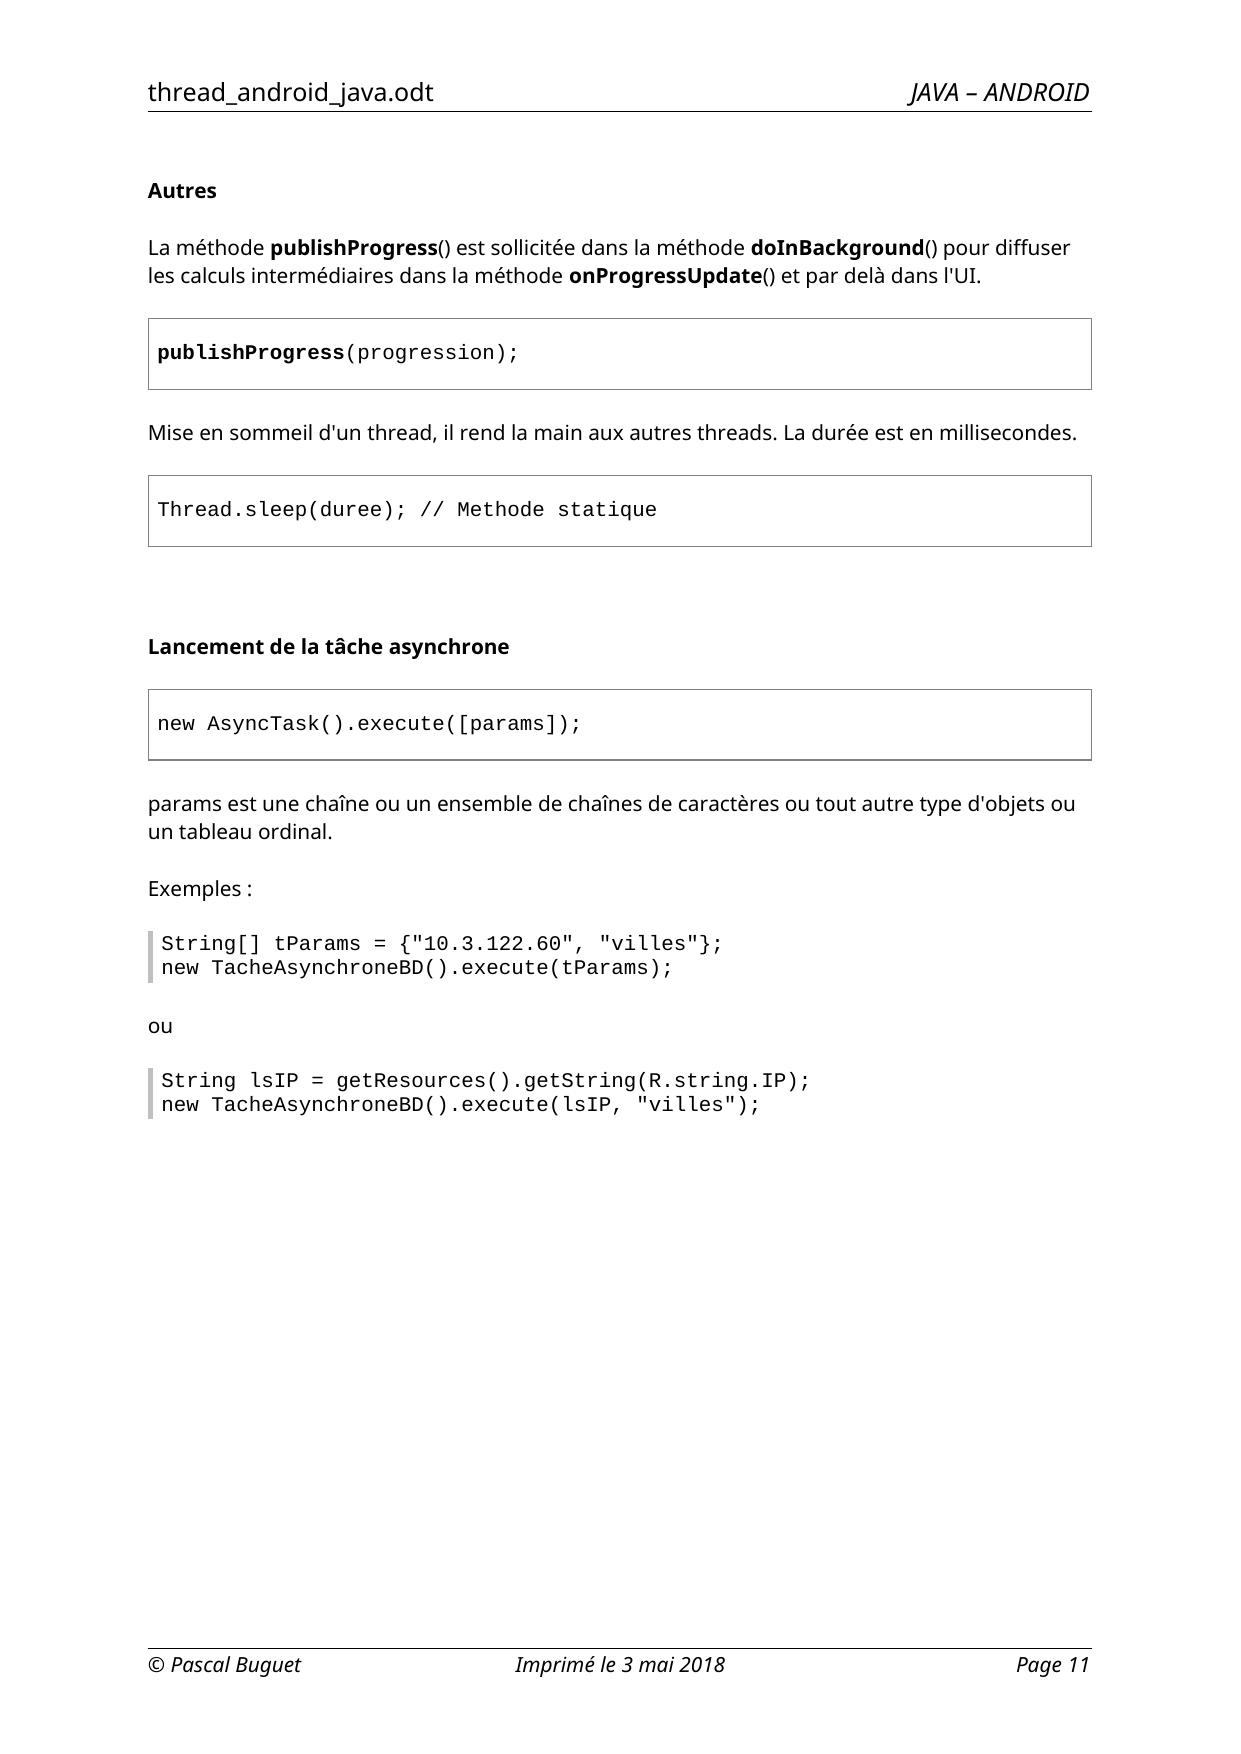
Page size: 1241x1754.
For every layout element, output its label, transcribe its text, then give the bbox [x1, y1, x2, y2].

text Autres [148, 176, 1092, 204]
text ou [148, 1011, 1092, 1039]
text Thread.sleep(duree); // Methode statique [149, 476, 1091, 546]
text new TacheAsynchroneBD().execute(tParams); [153, 957, 1092, 983]
text new AsyncTask().execute([params]); [149, 690, 1091, 759]
text String[] tParams = {"10.3.122.60", "villes"}; [153, 931, 1092, 957]
text new TacheAsynchroneBD().execute(lsIP, "villes"); [153, 1094, 1092, 1119]
text String lsIP = getResources().getString(R.string.IP); [153, 1068, 1092, 1094]
text La méthode publishProgress() est sollicitée dans la méthode doInBackground() pour diffuser les calculs intermédiaires dans la méthode onProgressUpdate() et par delà dans l'UI. [148, 233, 1092, 290]
text Mise en sommeil d'un thread, il rend la main aux autres threads. La durée est en millisecondes. [148, 418, 1092, 447]
text Exemples : [148, 874, 1092, 903]
text publishProgress(progression); [149, 319, 1091, 389]
text params est une chaîne ou un ensemble de chaînes de caractères ou tout autre type d'objets ou un tableau ordinal. [148, 789, 1092, 846]
text Lancement de la tâche asynchrone [148, 632, 1092, 661]
